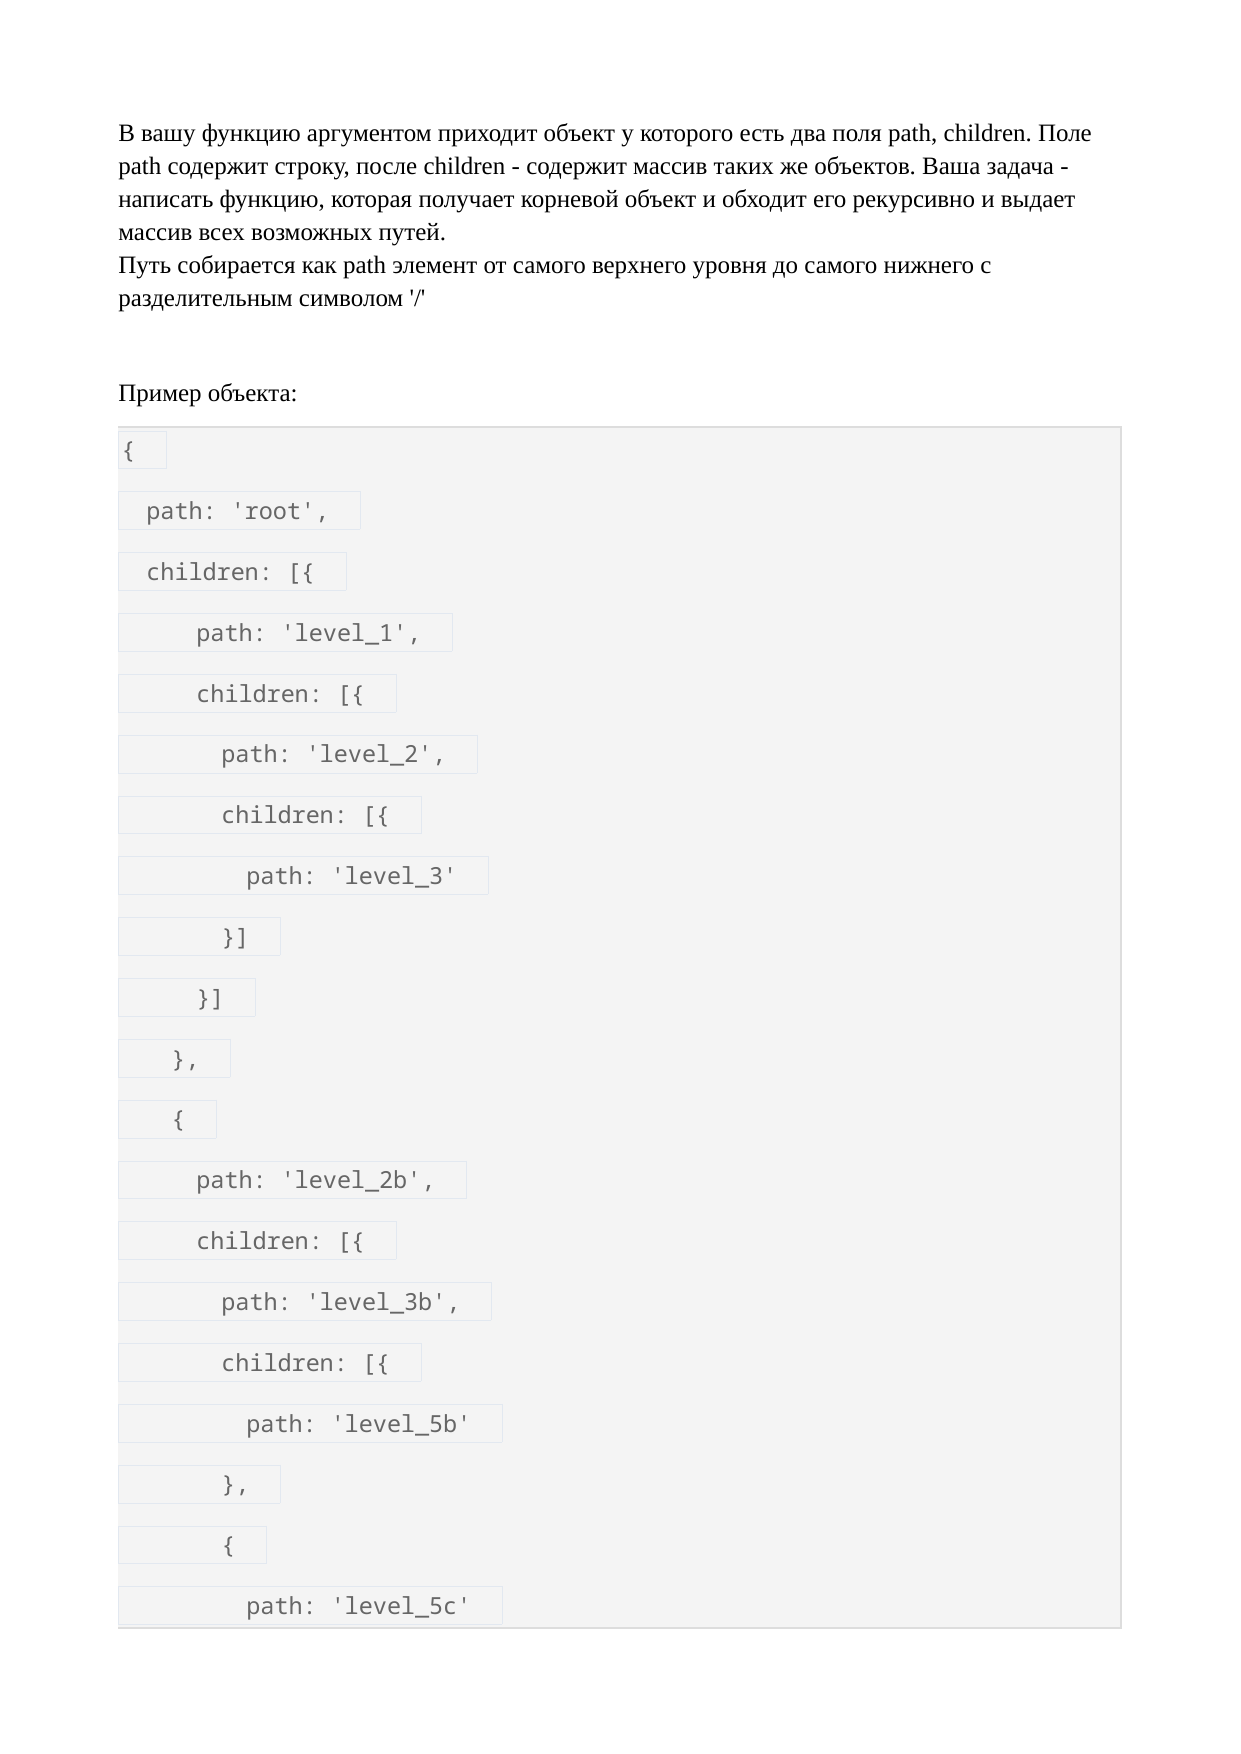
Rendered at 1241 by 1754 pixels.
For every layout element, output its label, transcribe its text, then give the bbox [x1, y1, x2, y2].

text path: 'level_3' [118, 852, 1120, 894]
text children: [{ [118, 669, 1120, 712]
text }] [118, 913, 1120, 955]
text path: 'level_1', [118, 608, 1120, 651]
text В вашу функцию аргументом приходит объект у которого есть два поля path, children. Поле path содержит строку, после children - содержит массив таких же объектов. Ваша задача - написать функцию, которая получает корневой объект и обходит его рекурсивно и выдает массив всех возможных путей. Путь собирается как path элемент от самого верхнего уровня до самого нижнего с разделительным символом '/' [118, 118, 1122, 312]
text }] [118, 973, 1120, 1016]
text }, [118, 1460, 1120, 1503]
text children: [{ [118, 1338, 1120, 1381]
text path: 'level_2', [118, 730, 1120, 773]
text Пример объекта: [118, 378, 1122, 407]
text path: 'level_5c' [118, 1582, 1120, 1627]
text children: [{ [118, 791, 1120, 833]
text { [118, 1095, 1120, 1138]
text children: [{ [118, 1217, 1120, 1259]
text { [118, 1521, 1120, 1563]
text path: 'level_3b', [118, 1278, 1120, 1320]
text }, [118, 1034, 1120, 1077]
text path: 'root', [118, 487, 1120, 529]
text path: 'level_2b', [118, 1156, 1120, 1198]
text path: 'level_5b' [118, 1399, 1120, 1442]
text children: [{ [118, 548, 1120, 590]
text { [118, 428, 1120, 468]
